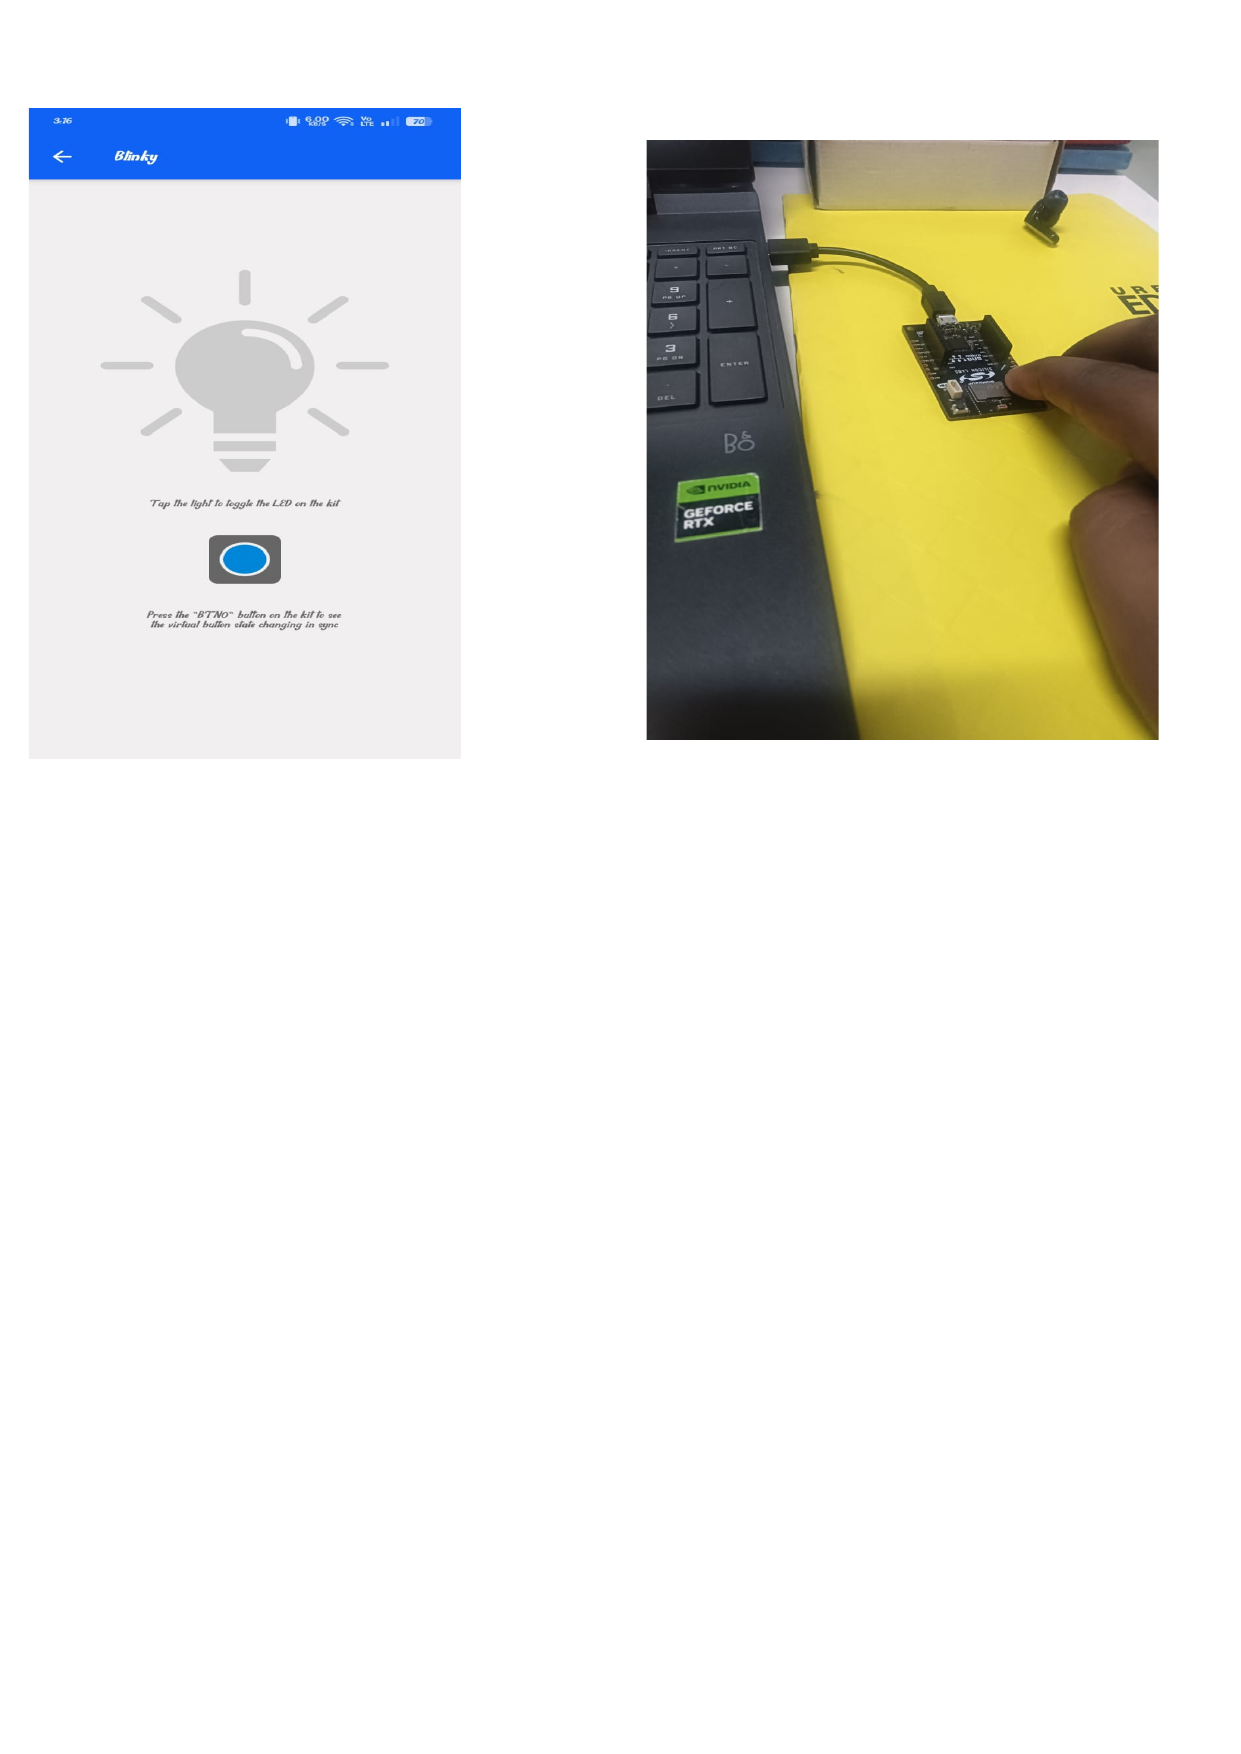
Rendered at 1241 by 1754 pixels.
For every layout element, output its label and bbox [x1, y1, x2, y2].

picture [28, 108, 461, 759]
picture [646, 140, 1159, 740]
